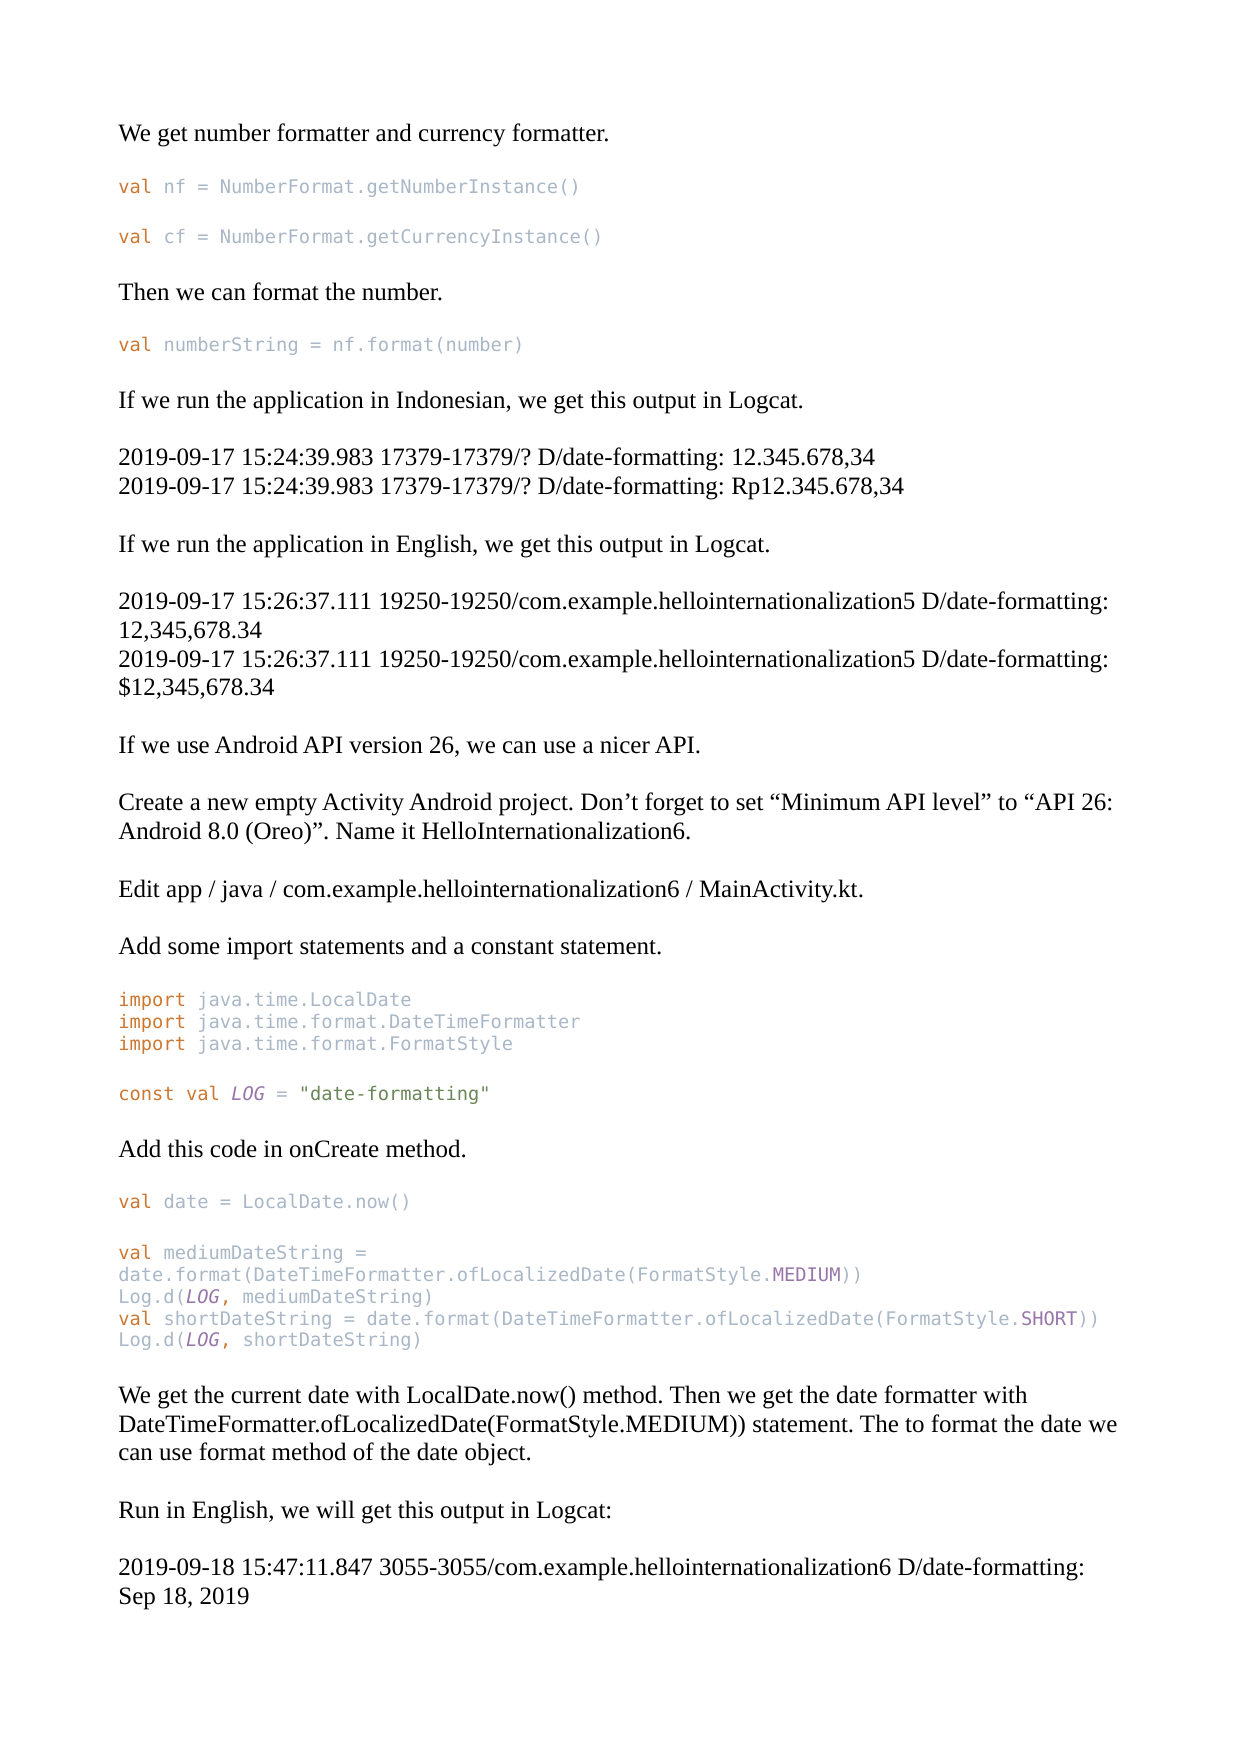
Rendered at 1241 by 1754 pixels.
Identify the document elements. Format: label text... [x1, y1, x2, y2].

text import java.time.LocalDate import java.time.format.DateTimeFormatter import java.time.format.FormatStyle const val LOG = "date-formatting" [118, 989, 1122, 1105]
text 2019-09-18 15:47:11.847 3055-3055/com.example.hellointernationalization6 D/date-formatting: Sep 18, 2019 [118, 1552, 1122, 1610]
text 2019-09-17 15:26:37.111 19250-19250/com.example.hellointernationalization5 D/date-formatting: $12,345,678.34 [118, 644, 1122, 701]
text Then we can format the number. [118, 277, 1122, 306]
text Run in English, we will get this output in Logcat: [118, 1495, 1122, 1524]
text Add this code in onCreate method. [118, 1134, 1122, 1162]
text val date = LocalDate.now() val mediumDateString = date.format(DateTimeFormatter.ofLocalizedDate(FormatStyle.MEDIUM)) Log.d(LOG, mediumDateString) val shortDateString = date.format(DateTimeFormatter.ofLocalizedDate(FormatStyle.SHORT)) Log.d(LOG, shortDateString) [118, 1191, 1122, 1351]
text Edit app / java / com.example.hellointernationalization6 / MainActivity.kt. [118, 874, 1122, 902]
text Create a new empty Activity Android project. Don’t forget to set “Minimum API level” to “API 26: Android 8.0 (Oreo)”. Name it HelloInternationalization6. [118, 787, 1122, 845]
text val nf = NumberFormat.getNumberInstance() [118, 176, 1122, 197]
text val numberString = nf.format(number) [118, 334, 1122, 356]
text val cf = NumberFormat.getCurrencyInstance() [118, 226, 1122, 248]
text If we run the application in Indonesian, we get this output in Logcat. [118, 385, 1122, 414]
text Add some import statements and a constant statement. [118, 931, 1122, 960]
text We get number formatter and currency formatter. [118, 118, 1122, 147]
text If we use Android API version 26, we can use a nicer API. [118, 730, 1122, 759]
text We get the current date with LocalDate.now() method. Then we get the date formatter with DateTimeFormatter.ofLocalizedDate(FormatStyle.MEDIUM)) statement. The to format the date we can use format method of the date object. [118, 1380, 1122, 1466]
text 2019-09-17 15:26:37.111 19250-19250/com.example.hellointernationalization5 D/date-formatting: 12,345,678.34 [118, 586, 1122, 644]
text If we run the application in English, we get this output in Logcat. [118, 529, 1122, 557]
text 2019-09-17 15:24:39.983 17379-17379/? D/date-formatting: Rp12.345.678,34 [118, 471, 1122, 500]
text 2019-09-17 15:24:39.983 17379-17379/? D/date-formatting: 12.345.678,34 [118, 442, 1122, 471]
